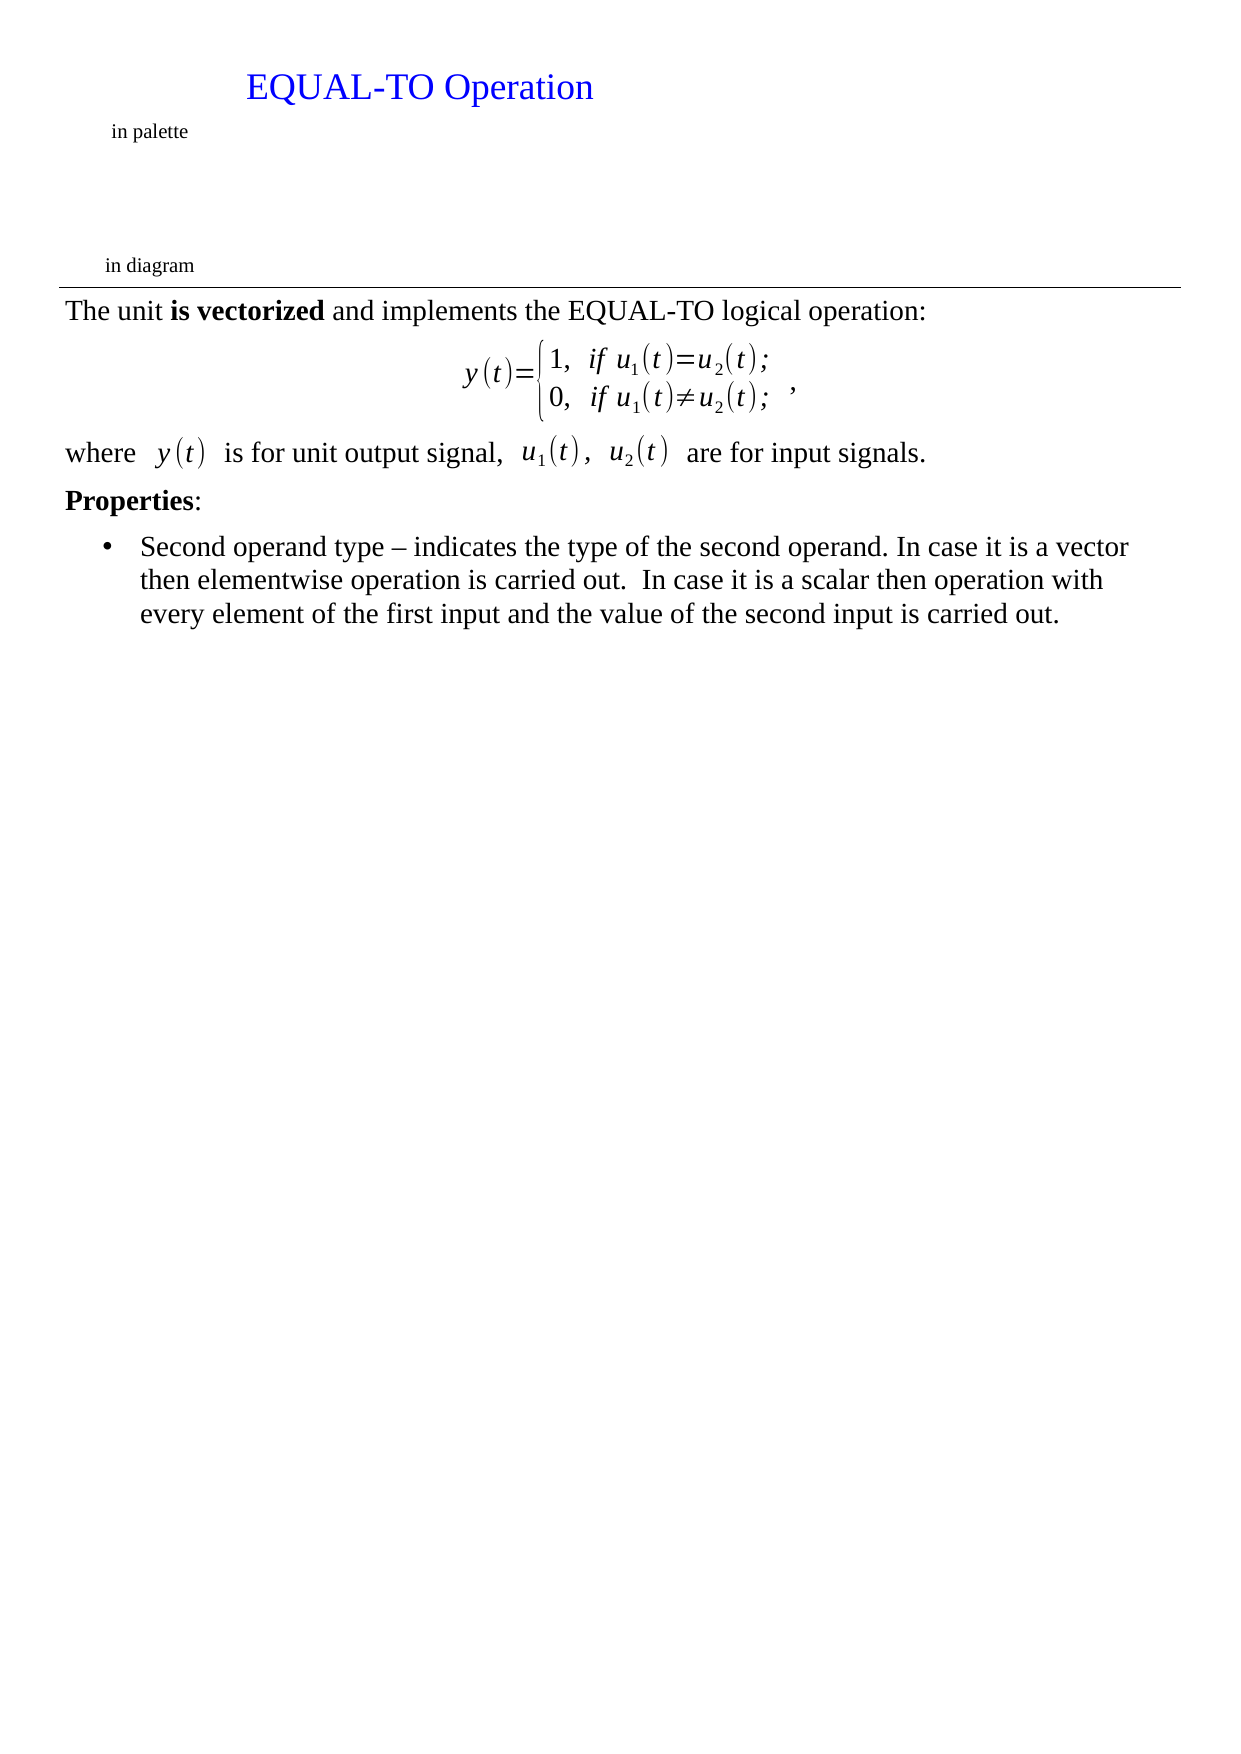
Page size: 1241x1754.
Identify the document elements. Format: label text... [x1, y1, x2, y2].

table_cell in diagram [59, 247, 240, 287]
table_cell [240, 154, 1181, 247]
table_cell in palette [59, 114, 240, 154]
table_cell [240, 114, 1181, 154]
table_header [59, 59, 240, 114]
table_cell [240, 247, 1181, 287]
table_cell The unit is vectorized and implements the EQUAL-TO logical operation: , whereis for unit output signal,are for input signals. Properties: Second operand type – indicates the type of the second operand. In case it is a vector then elementwise operation is carried out. In case it is a scalar then operation with every element of the first input and the value of the second input is carried out. [59, 288, 1181, 648]
table_cell [59, 154, 240, 247]
table_header EQUAL-TO Operation [240, 59, 1181, 114]
